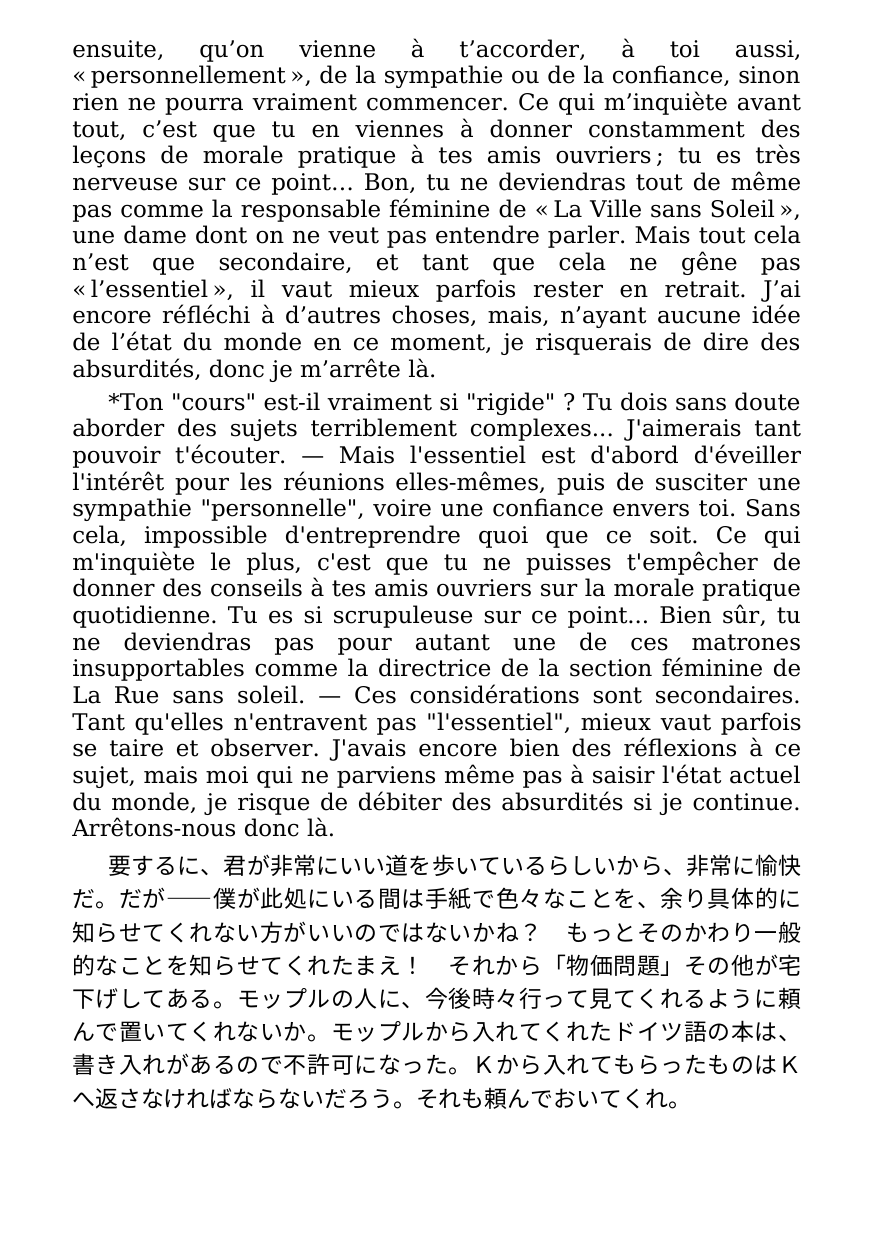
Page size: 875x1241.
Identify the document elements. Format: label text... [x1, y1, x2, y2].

text ensuite, qu’on vienne à t’accorder, à toi aussi, « personnellement », de la sympathie ou de la confiance, sinon rien ne pourra vraiment commencer. Ce qui m’inquiète avant tout, c’est que tu en viennes à donner constamment des leçons de morale pratique à tes amis ouvriers ; tu es très nerveuse sur ce point… Bon, tu ne deviendras tout de même pas comme la responsable féminine de « La Ville sans Soleil », une dame dont on ne veut pas entendre parler. Mais tout cela n’est que secondaire, et tant que cela ne gêne pas « l’essentiel », il vaut mieux parfois rester en retrait. J’ai encore réfléchi à d’autres choses, mais, n’ayant aucune idée de l’état du monde en ce moment, je risquerais de dire des absurdités, donc je m’arrête là. [72, 36, 802, 383]
text 要するに、君が非常にいい道を歩いているらしいから、非常に愉快だ。だが――僕が此処にいる間は手紙で色々なことを、余り具体的に知らせてくれない方がいいのではないかね？ もっとそのかわり一般的なことを知らせてくれたまえ！ それから「物価問題」その他が宅下げしてある。モップルの人に、今後時々行って見てくれるように頼んで置いてくれないか。モップルから入れてくれたドイツ語の本は、書き入れがあるので不許可になった。Ｋから入れてもらったものはＫへ返さなければならないだろう。それも頼んでおいてくれ。 [72, 848, 802, 1114]
text *Ton "cours" est-il vraiment si "rigide" ? Tu dois sans doute aborder des sujets terriblement complexes... J'aimerais tant pouvoir t'écouter. — Mais l'essentiel est d'abord d'éveiller l'intérêt pour les réunions elles-mêmes, puis de susciter une sympathie "personnelle", voire une confiance envers toi. Sans cela, impossible d'entreprendre quoi que ce soit. Ce qui m'inquiète le plus, c'est que tu ne puisses t'empêcher de donner des conseils à tes amis ouvriers sur la morale pratique quotidienne. Tu es si scrupuleuse sur ce point... Bien sûr, tu ne deviendras pas pour autant une de ces matrones insupportables comme la directrice de la section féminine de La Rue sans soleil. — Ces considérations sont secondaires. Tant qu'elles n'entravent pas "l'essentiel", mieux vaut parfois se taire et observer. J'avais encore bien des réflexions à ce sujet, mais moi qui ne parviens même pas à saisir l'état actuel du monde, je risque de débiter des absurdités si je continue. Arrêtons-nous donc là. [72, 389, 802, 842]
